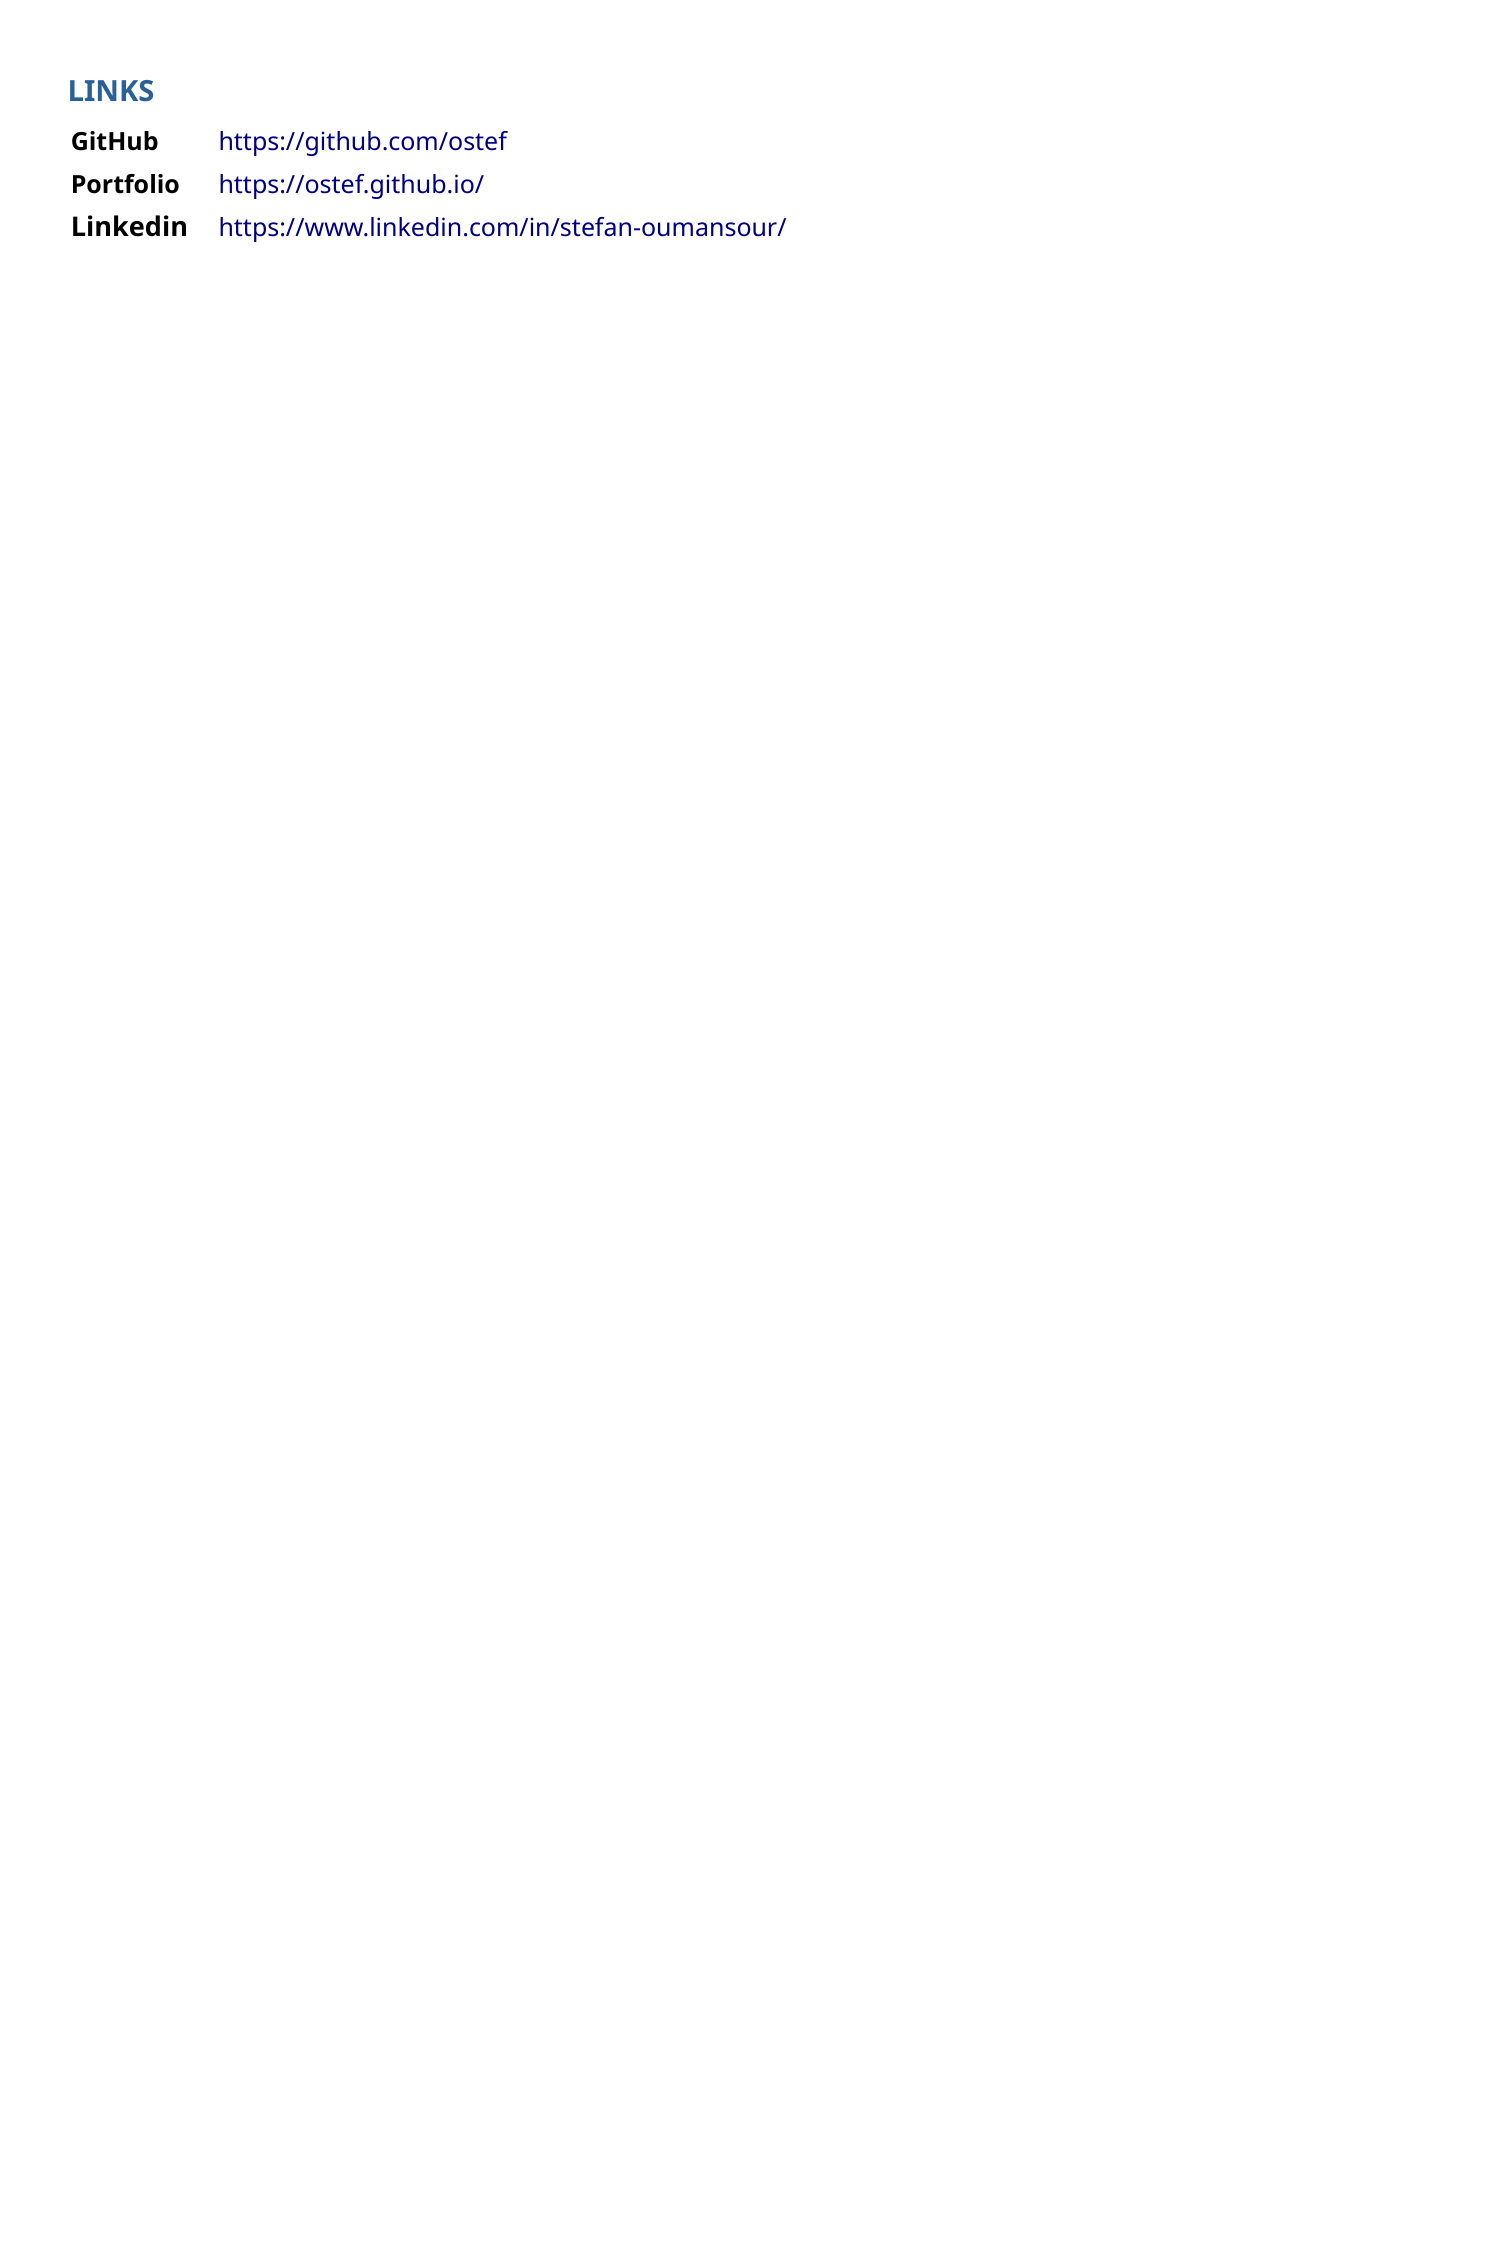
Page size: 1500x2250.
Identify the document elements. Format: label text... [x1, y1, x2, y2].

subtitle Portfolio https://ostef.github.io/ [71, 162, 1429, 202]
subtitle GitHub https://github.com/ostef [71, 119, 1429, 159]
subtitle Linkedin https://www.linkedin.com/in/stefan-oumansour/ [71, 205, 1429, 245]
subtitle LINKS [67, 71, 1429, 110]
